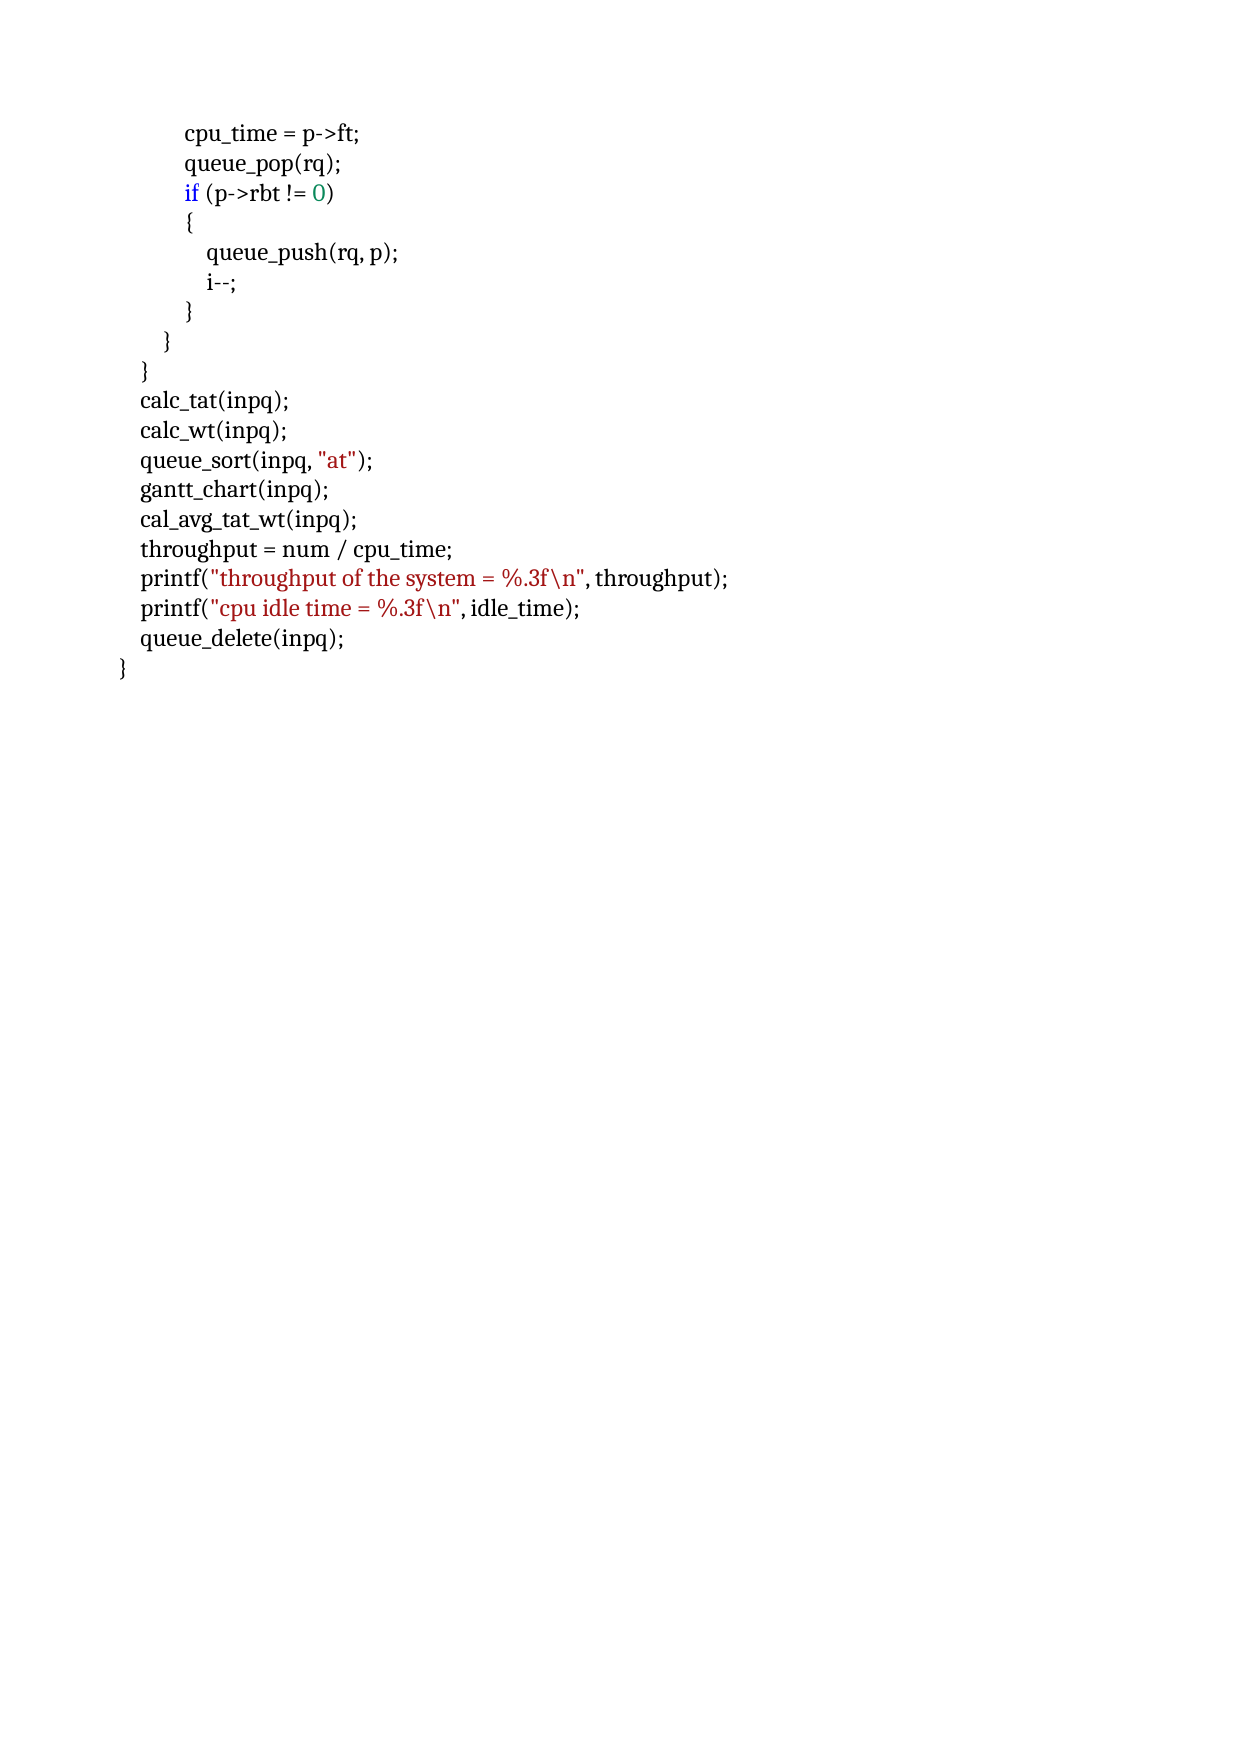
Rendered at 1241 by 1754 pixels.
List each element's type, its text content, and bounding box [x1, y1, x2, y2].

text throughput = num / cpu_time; [118, 534, 1122, 563]
text } [118, 296, 1122, 326]
text calc_wt(inpq); [118, 415, 1122, 445]
text printf("throughput of the system = %.3f\n", throughput); [118, 563, 1122, 593]
text if (p->rbt != 0) [118, 177, 1122, 207]
text queue_pop(rq); [118, 148, 1122, 177]
text queue_delete(inpq); [118, 623, 1122, 652]
text i--; [118, 267, 1122, 296]
text calc_tat(inpq); [118, 385, 1122, 415]
text { [118, 207, 1122, 237]
text queue_push(rq, p); [118, 237, 1122, 267]
text cpu_time = p->ft; [118, 118, 1122, 148]
text gantt_chart(inpq); [118, 474, 1122, 504]
text } [118, 326, 1122, 356]
text } [118, 356, 1122, 385]
text queue_sort(inpq, "at"); [118, 445, 1122, 474]
text } [118, 652, 1122, 682]
text printf("cpu idle time = %.3f\n", idle_time); [118, 593, 1122, 623]
text cal_avg_tat_wt(inpq); [118, 504, 1122, 534]
